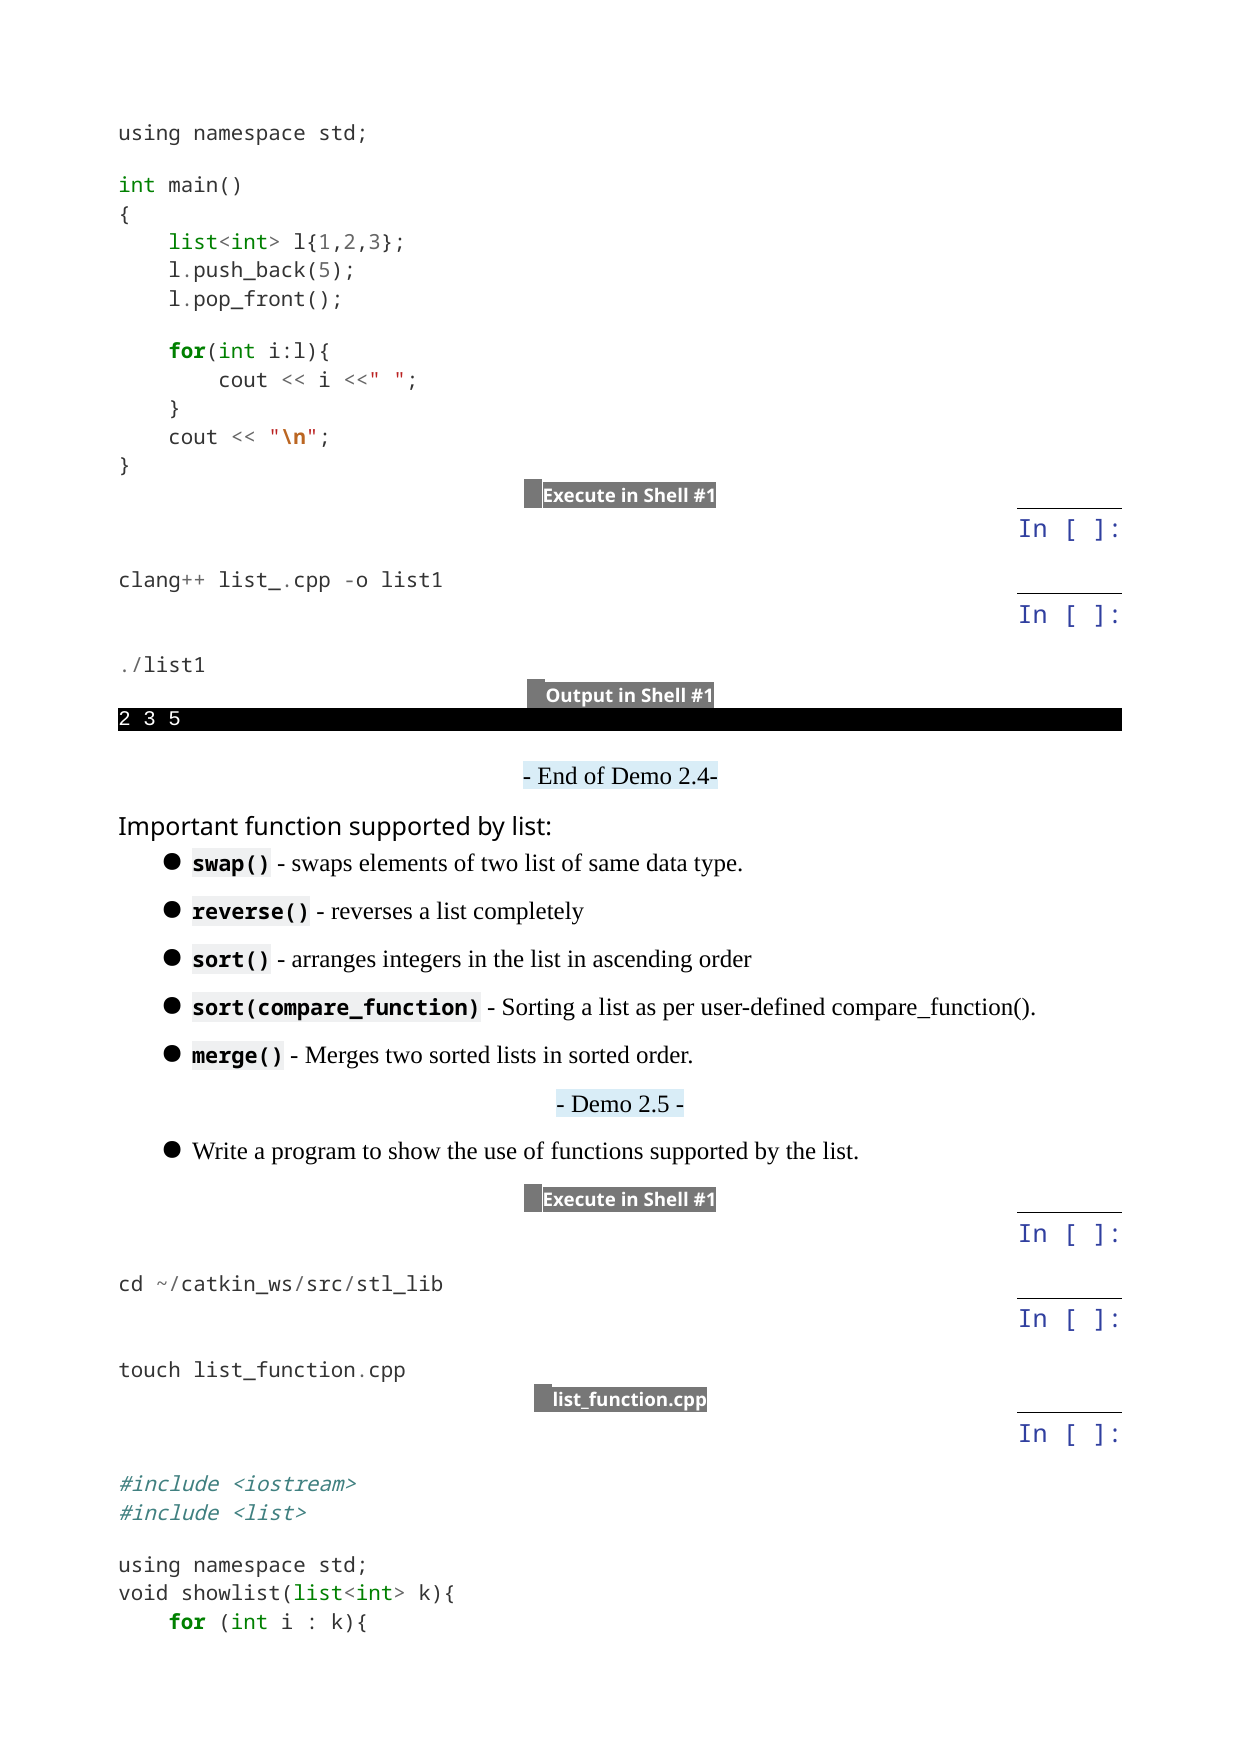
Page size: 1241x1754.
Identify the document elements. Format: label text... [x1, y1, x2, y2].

list merge() - Merges two sorted lists in sorted order. [162, 1041, 1122, 1070]
text - Demo 2.5 - [118, 1089, 1122, 1117]
text Important function supported by list: [118, 808, 1122, 842]
text In [ ]: [118, 1298, 1122, 1335]
text cout << "\n"; [118, 422, 1122, 451]
text #include <list> [118, 1498, 1122, 1526]
text 2 3 5 [118, 708, 1122, 731]
text } [118, 393, 1122, 422]
text { [118, 199, 1122, 227]
text In [ ]: [118, 593, 1122, 630]
text In [ ]: [118, 508, 1122, 545]
text list<int> l{1,2,3}; [118, 227, 1122, 256]
text cd ~/catkin_ws/src/stl_lib [118, 1269, 1122, 1298]
text void showlist(list<int> k){ [118, 1578, 1122, 1607]
text Execute in Shell #1 [118, 1183, 1122, 1212]
text cout << i <<" "; [118, 365, 1122, 393]
text In [ ]: [118, 1412, 1122, 1449]
text using namespace std; [118, 1550, 1122, 1578]
text In [ ]: [118, 1212, 1122, 1249]
text l.push_back(5); [118, 256, 1122, 284]
text clang++ list_.cpp -o list1 [118, 565, 1122, 593]
text list_function.cpp [118, 1383, 1122, 1412]
text ./list1 [118, 651, 1122, 679]
text for (int i : k){ [118, 1607, 1122, 1635]
list sort() - arranges integers in the list in ascending order [162, 944, 1122, 974]
text } [118, 451, 1122, 479]
text using namespace std; [118, 118, 1122, 147]
text Output in Shell #1 [118, 679, 1122, 708]
list sort(compare_function) - Sorting a list as per user-defined compare_function(). [162, 992, 1122, 1022]
text Execute in Shell #1 [118, 479, 1122, 508]
text for(int i:l){ [118, 336, 1122, 365]
text int main() [118, 170, 1122, 199]
list reverse() - reverses a list completely [162, 896, 1122, 926]
text l.pop_front(); [118, 284, 1122, 313]
list Write a program to show the use of functions supported by the list. [162, 1136, 1122, 1165]
text - End of Demo 2.4- [118, 761, 1122, 789]
text #include <iostream> [118, 1469, 1122, 1498]
text touch list_function.cpp [118, 1355, 1122, 1383]
list swap() - swaps elements of two list of same data type. [162, 848, 1122, 877]
